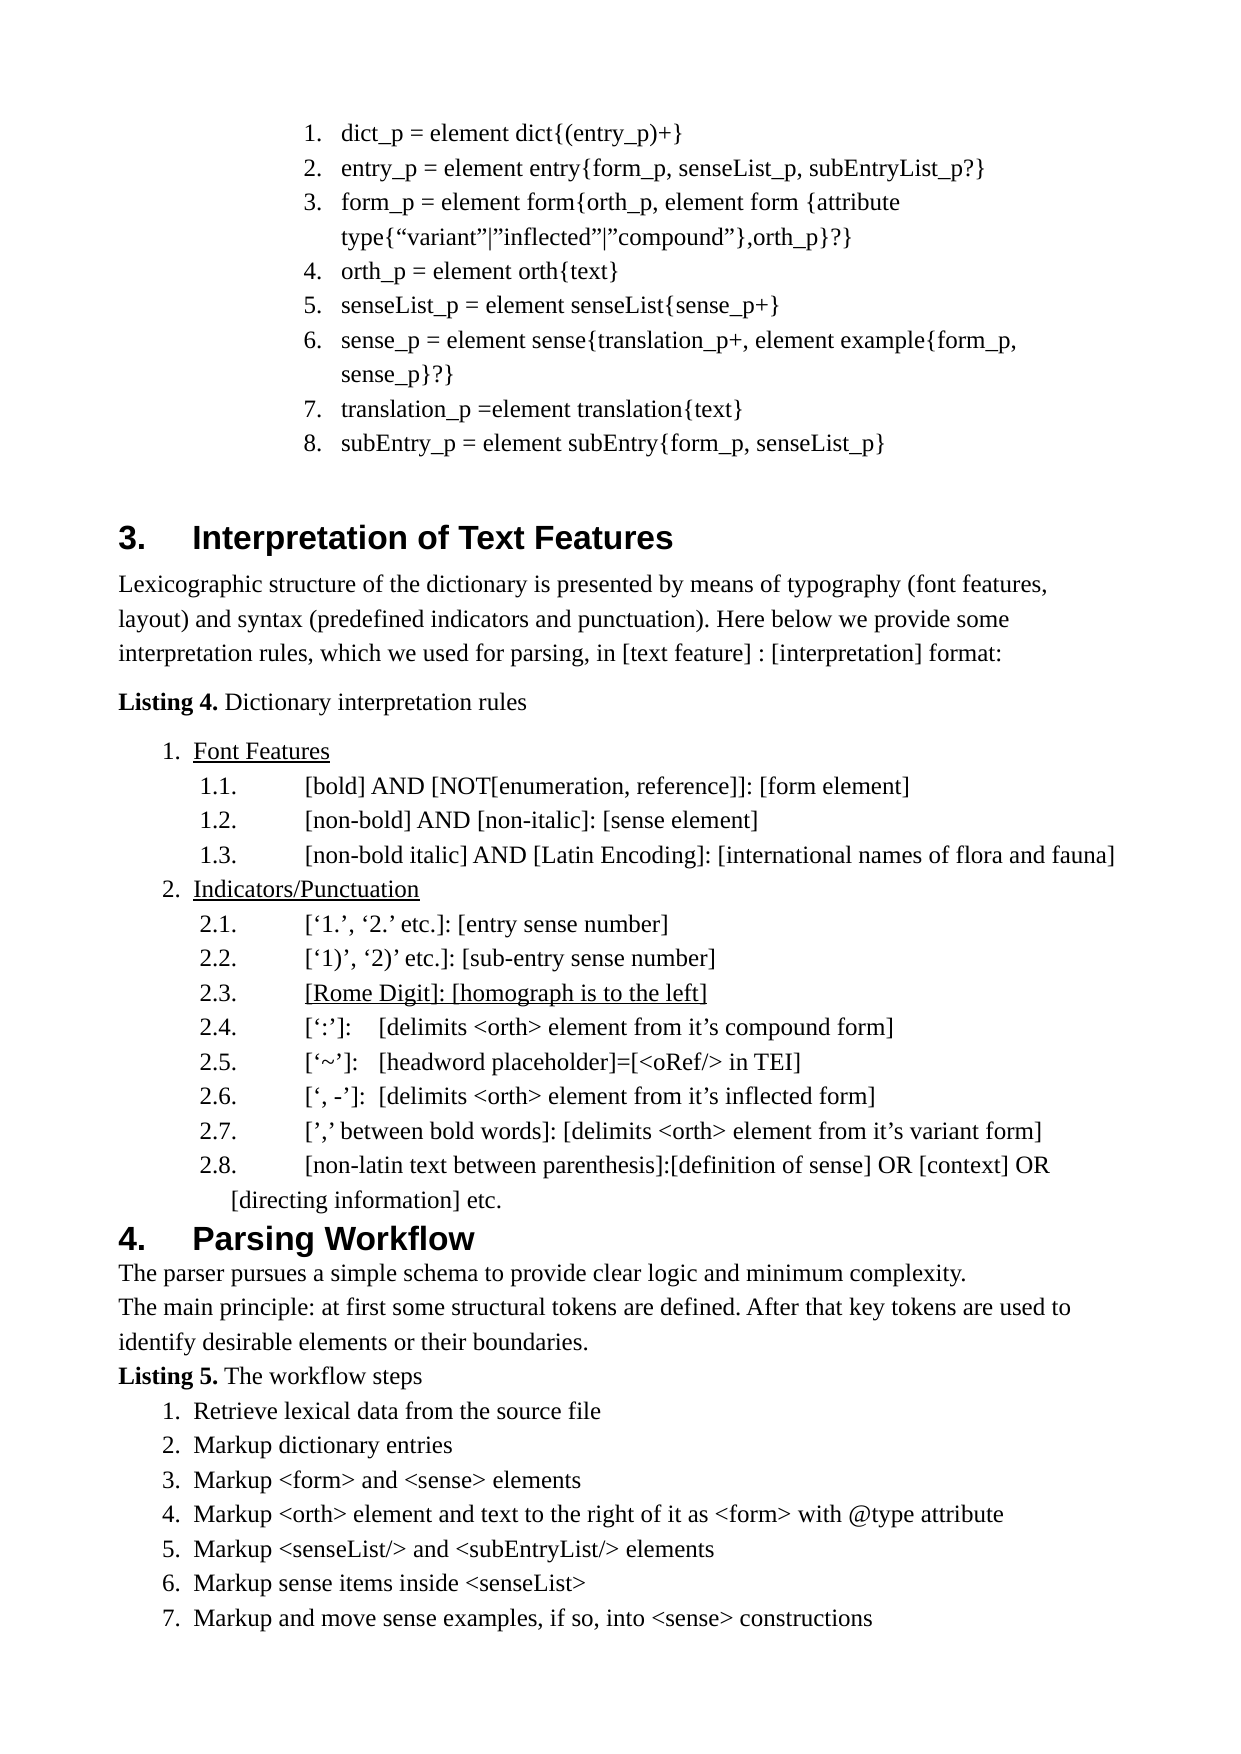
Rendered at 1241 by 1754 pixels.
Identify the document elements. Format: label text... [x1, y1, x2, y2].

list [’,’ between bold words]: [delimits <orth> element from it’s variant form] [193, 1116, 1122, 1144]
list Markup <orth> element and text to the right of it as <form> with @type attribute [156, 1499, 1122, 1528]
list Markup and move sense examples, if so, into <sense> constructions [156, 1603, 1122, 1631]
list Indicators/Punctuation [156, 874, 1122, 903]
list form_p = element form{orth_p, element form {attribute type{“variant”|”inflected”|”compound”},orth_p}?} [303, 187, 1122, 250]
text The main principle: at first some structural tokens are defined. After that key tokens are used to identify desirable elements or their boundaries. [118, 1292, 1122, 1356]
list [‘:’]: [delimits <orth> element from it’s compound form] [193, 1012, 1122, 1041]
list dict_p = element dict{(entry_p)+} [303, 118, 1122, 147]
list [‘~’]: [headword placeholder]=[<oRef/> in TEI] [193, 1047, 1122, 1076]
list Markup dictionary entries [156, 1430, 1122, 1459]
list [bold] AND [NOT[enumeration, reference]]: [form element] [193, 771, 1122, 800]
list Retrieve lexical data from the source file [156, 1396, 1122, 1424]
list Markup sense items inside <senseList> [156, 1568, 1122, 1597]
list subEntry_p = element subEntry{form_p, senseList_p} [303, 428, 1122, 457]
list translation_p =element translation{text} [303, 394, 1122, 423]
list [‘1)’, ‘2)’ etc.]: [sub-entry sense number] [193, 943, 1122, 972]
list Markup <senseList/> and <subEntryList/> elements [156, 1534, 1122, 1562]
list [non-latin text between parenthesis]:[definition of sense] OR [context] OR [directing information] etc. [193, 1150, 1122, 1213]
list senseList_p = element senseList{sense_p+} [303, 291, 1122, 319]
text Lexicographic structure of the dictionary is presented by means of typography (font features, layout) and syntax (predefined indicators and punctuation). Here below we provide some interpretation rules, which we used for parsing, in [text feature] : [interpretation] format: [118, 569, 1122, 667]
list [non-bold] AND [non-italic]: [sense element] [193, 805, 1122, 834]
list [Rome Digit]: [homograph is to the left] [193, 978, 1122, 1007]
list sense_p = element sense{translation_p+, element example{form_p, sense_p}?} [303, 325, 1122, 388]
list Markup <form> and <sense> elements [156, 1465, 1122, 1493]
text Listing 5. The workflow steps [118, 1361, 1122, 1390]
list Font Features [156, 736, 1122, 765]
list [‘, -’]: [delimits <orth> element from it’s inflected form] [193, 1081, 1122, 1110]
subtitle Interpretation of Text Features [118, 518, 1122, 557]
subtitle Parsing Workflow [118, 1219, 1122, 1258]
list entry_p = element entry{form_p, senseList_p, subEntryList_p?} [303, 153, 1122, 181]
list orth_p = element orth{text} [303, 256, 1122, 285]
text The parser pursues a simple schema to provide clear logic and minimum complexity. [118, 1258, 1122, 1287]
list [non-bold italic] AND [Latin Encoding]: [international names of flora and fauna] [193, 840, 1122, 869]
text Listing 4. Dictionary interpretation rules [118, 687, 1122, 716]
list [‘1.’, ‘2.’ etc.]: [entry sense number] [193, 909, 1122, 938]
